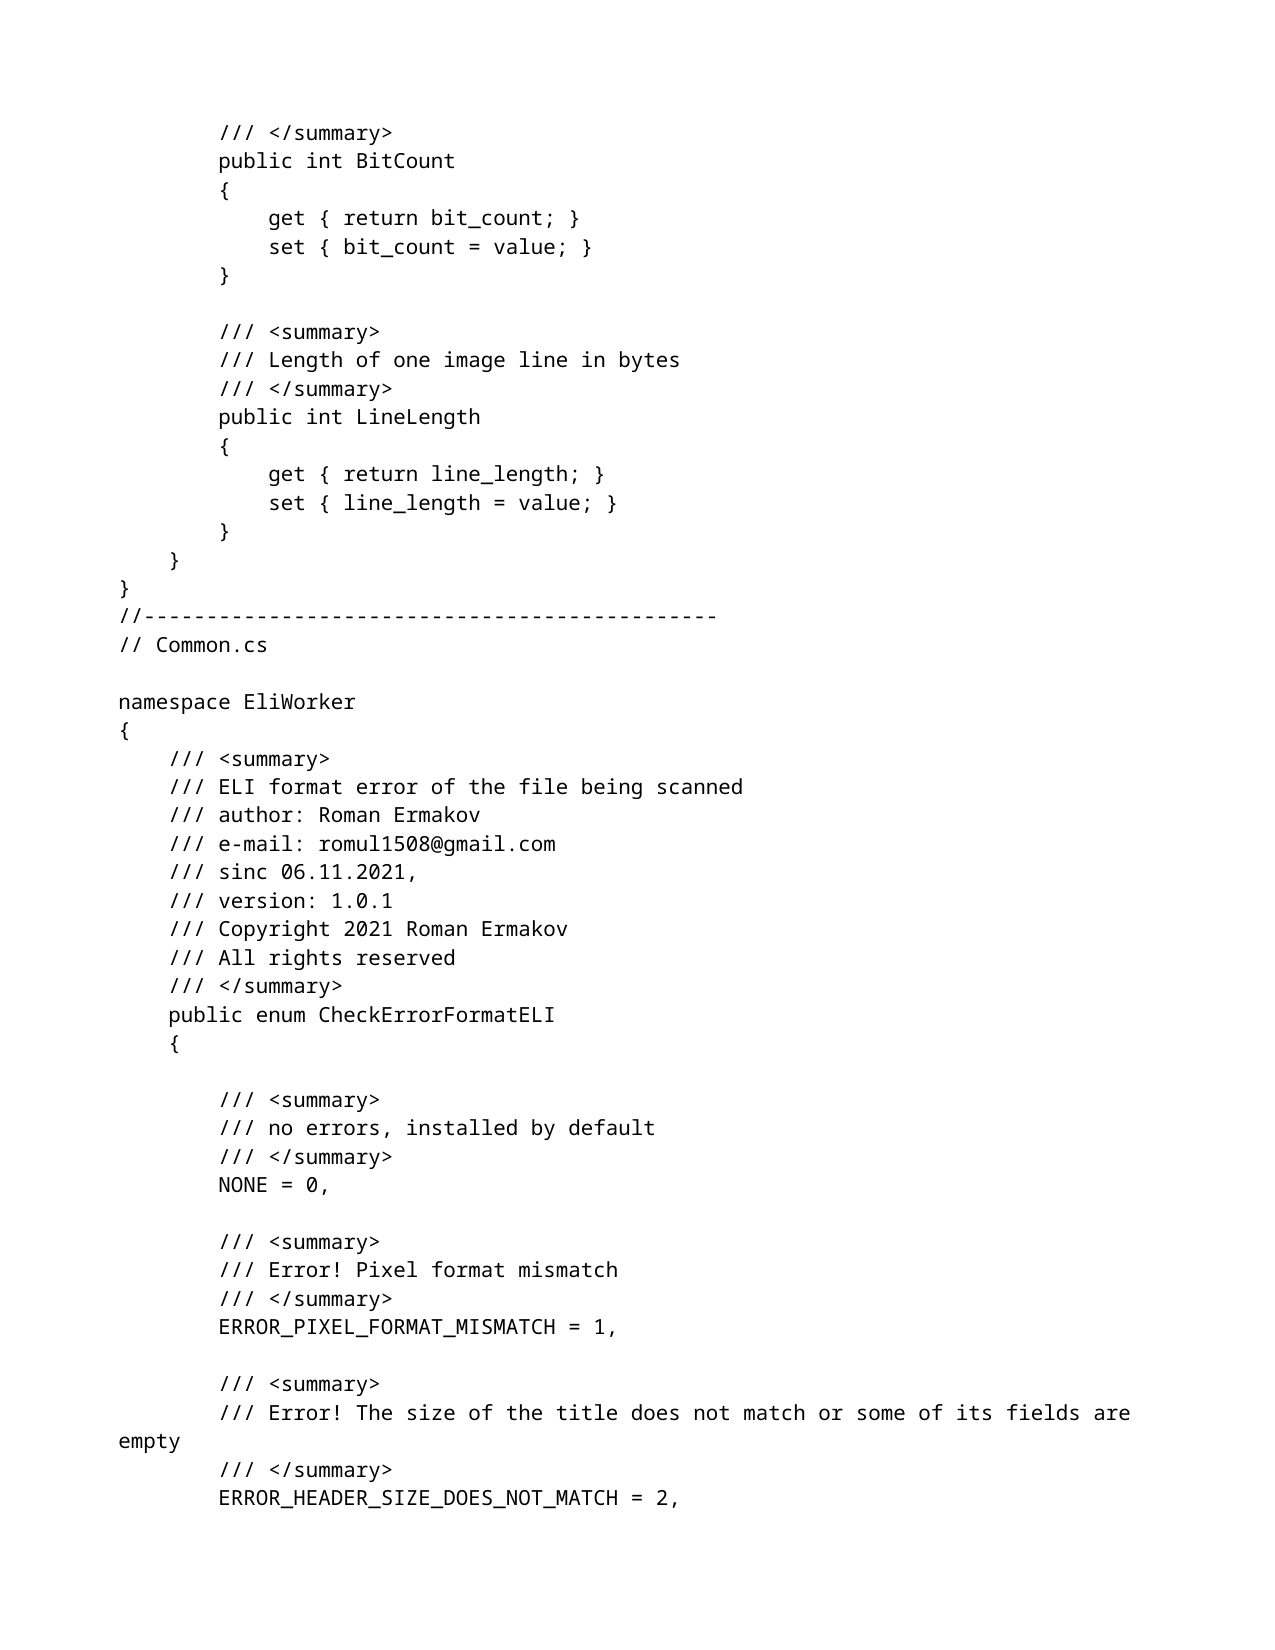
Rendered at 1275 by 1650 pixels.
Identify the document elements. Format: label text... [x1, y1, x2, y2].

text /// Length of one image line in bytes [118, 346, 1157, 374]
text /// Copyright 2021 Roman Ermakov [118, 914, 1157, 943]
text /// <summary> [118, 1227, 1157, 1256]
text /// All rights reserved [118, 943, 1157, 971]
text // Common.cs [118, 630, 1157, 658]
text /// <summary> [118, 1085, 1157, 1113]
text get { return line_length; } [118, 459, 1157, 488]
text public int BitCount [118, 147, 1157, 175]
text set { bit_count = value; } [118, 232, 1157, 260]
text { [118, 175, 1157, 203]
text /// <summary> [118, 744, 1157, 772]
text /// Error! Pixel format mismatch [118, 1256, 1157, 1284]
text /// Error! The size of the title does not match or some of its fields are empty [118, 1398, 1157, 1455]
text { [118, 1028, 1157, 1057]
text /// </summary> [118, 1142, 1157, 1170]
text } [118, 573, 1157, 602]
text /// <summary> [118, 317, 1157, 346]
text } [118, 260, 1157, 289]
text /// e-mail: romul1508@gmail.com [118, 829, 1157, 857]
text } [118, 516, 1157, 545]
text /// </summary> [118, 1455, 1157, 1483]
text ERROR_PIXEL_FORMAT_MISMATCH = 1, [118, 1312, 1157, 1341]
text /// sinc 06.11.2021, [118, 857, 1157, 886]
text namespace EliWorker [118, 687, 1157, 715]
text /// </summary> [118, 374, 1157, 402]
text /// </summary> [118, 118, 1157, 147]
text //---------------------------------------------- [118, 602, 1157, 630]
text { [118, 431, 1157, 459]
text public int LineLength [118, 402, 1157, 431]
text /// <summary> [118, 1369, 1157, 1398]
text } [118, 545, 1157, 573]
text /// </summary> [118, 1284, 1157, 1312]
text public enum CheckErrorFormatELI [118, 1000, 1157, 1028]
text /// </summary> [118, 971, 1157, 1000]
text ERROR_HEADER_SIZE_DOES_NOT_MATCH = 2, [118, 1483, 1157, 1512]
text /// author: Roman Ermakov [118, 801, 1157, 829]
text get { return bit_count; } [118, 203, 1157, 232]
text { [118, 715, 1157, 744]
text /// no errors, installed by default [118, 1113, 1157, 1142]
text /// version: 1.0.1 [118, 886, 1157, 914]
text NONE = 0, [118, 1170, 1157, 1199]
text /// ELI format error of the file being scanned [118, 772, 1157, 801]
text set { line_length = value; } [118, 488, 1157, 516]
